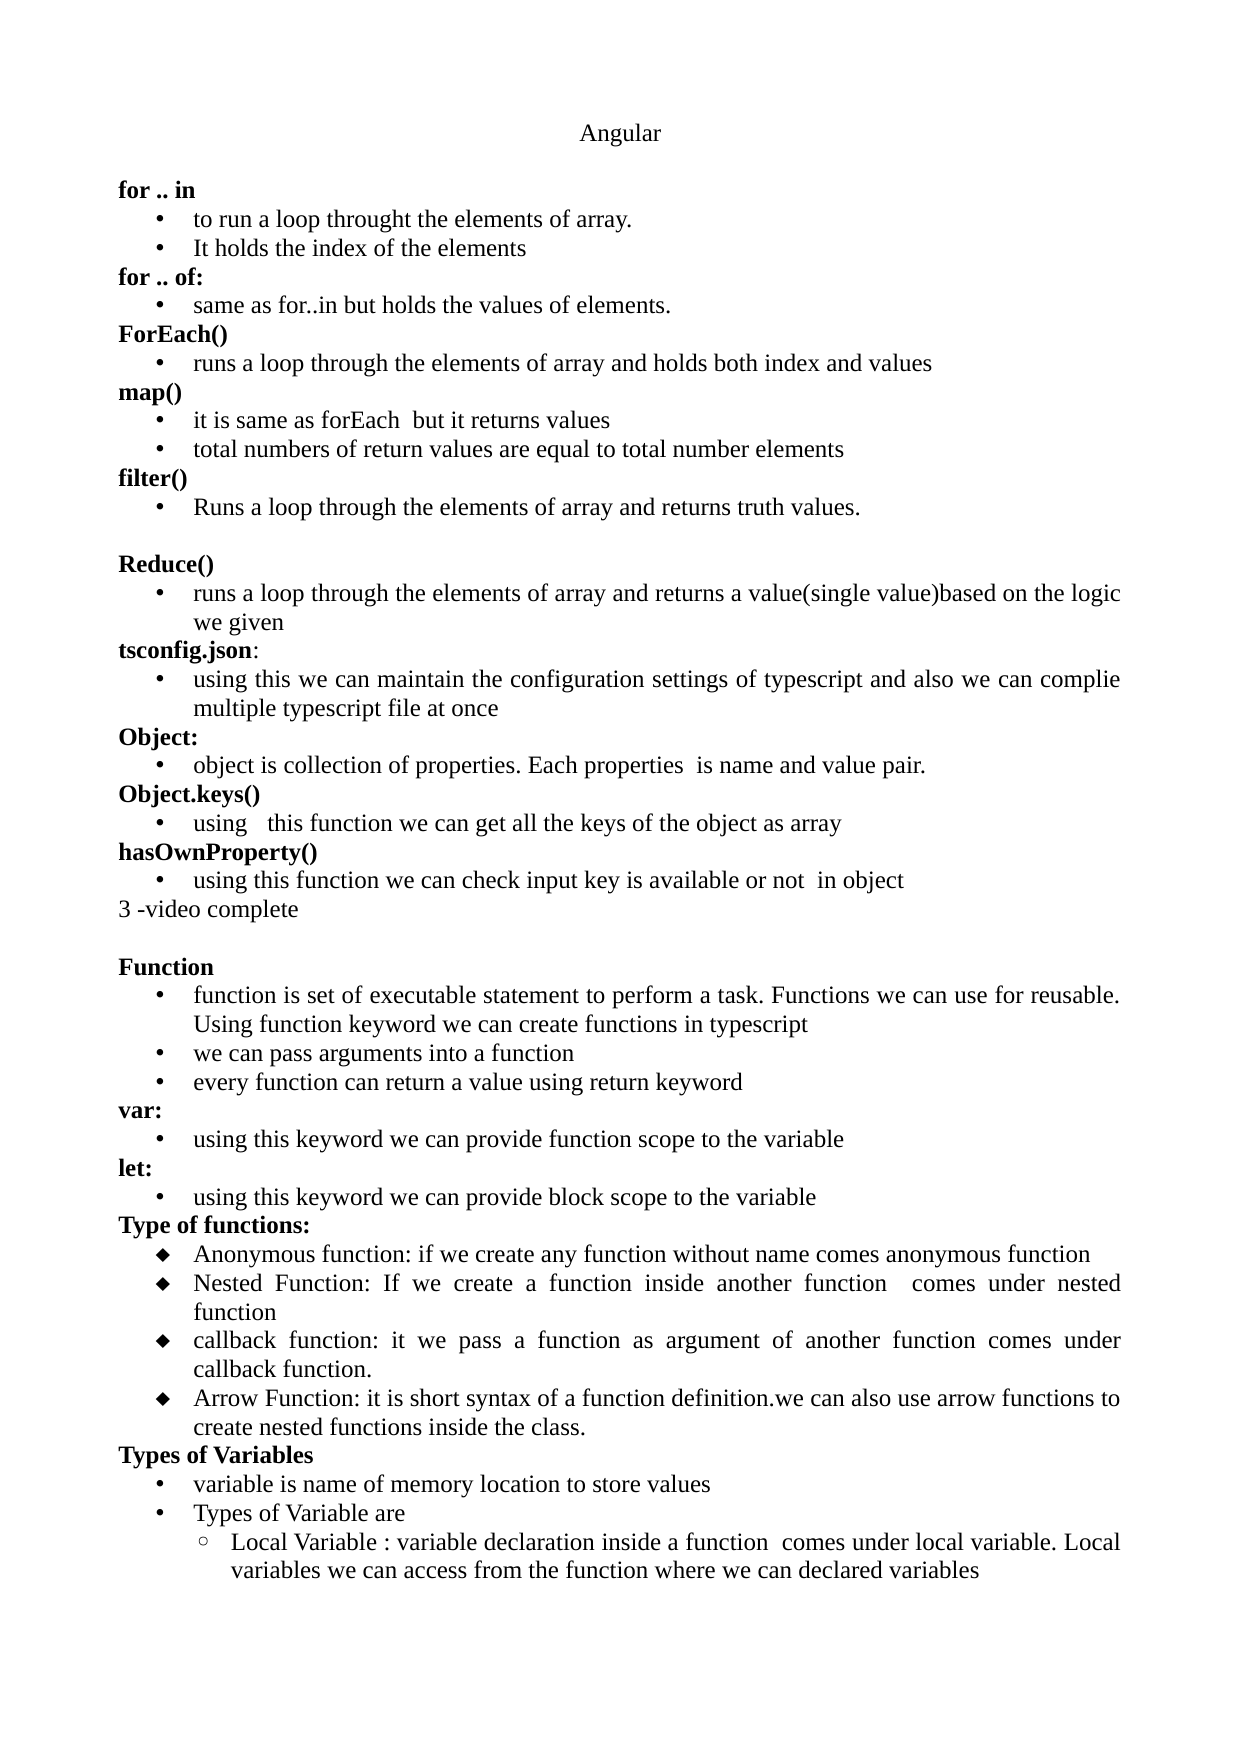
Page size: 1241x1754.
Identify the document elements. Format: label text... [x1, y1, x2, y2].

list to run a loop throught the elements of array. [156, 204, 1122, 233]
list Local Variable : variable declaration inside a function comes under local variable. Local variables we can access from the function where we can declared variables [193, 1527, 1122, 1584]
text Object.keys() [118, 779, 1122, 808]
list Anonymous function: if we create any function without name comes anonymous function [156, 1239, 1122, 1268]
text for .. of: [118, 262, 1122, 291]
text var: [118, 1096, 1122, 1124]
list runs a loop through the elements of array and returns a value(single value)based on the logic we given [156, 578, 1122, 636]
text tsconfig.json: [118, 636, 1122, 664]
text Types of Variables [118, 1441, 1122, 1469]
list using this keyword we can provide block scope to the variable [156, 1182, 1122, 1211]
list using this we can maintain the configuration settings of typescript and also we can complie multiple typescript file at once [156, 664, 1122, 722]
list we can pass arguments into a function [156, 1038, 1122, 1067]
list Arrow Function: it is short syntax of a function definition.we can also use arrow functions to create nested functions inside the class. [156, 1383, 1122, 1441]
list function is set of executable statement to perform a task. Functions we can use for reusable. Using function keyword we can create functions in typescript [156, 981, 1122, 1038]
list using this function we can get all the keys of the object as array [156, 808, 1122, 837]
text map() [118, 377, 1122, 406]
list same as for..in but holds the values of elements. [156, 291, 1122, 319]
text Function [118, 952, 1122, 981]
text filter() [118, 463, 1122, 492]
list using this keyword we can provide function scope to the variable [156, 1124, 1122, 1153]
list variable is name of memory location to store values [156, 1469, 1122, 1498]
list using this function we can check input key is available or not in object [156, 866, 1122, 894]
list callback function: it we pass a function as argument of another function comes under callback function. [156, 1326, 1122, 1383]
list It holds the index of the elements [156, 233, 1122, 262]
text 3 -video complete [118, 894, 1122, 923]
text ForEach() [118, 319, 1122, 348]
text hasOwnProperty() [118, 837, 1122, 866]
text Type of functions: [118, 1211, 1122, 1239]
list Nested Function: If we create a function inside another function comes under nested function [156, 1268, 1122, 1326]
text let: [118, 1153, 1122, 1182]
list object is collection of properties. Each properties is name and value pair. [156, 751, 1122, 779]
text Angular [118, 118, 1122, 147]
list every function can return a value using return keyword [156, 1067, 1122, 1096]
list total numbers of return values are equal to total number elements [156, 434, 1122, 463]
list it is same as forEach but it returns values [156, 406, 1122, 434]
list Runs a loop through the elements of array and returns truth values. [156, 492, 1122, 521]
text Object: [118, 722, 1122, 751]
list runs a loop through the elements of array and holds both index and values [156, 348, 1122, 377]
text for .. in [118, 176, 1122, 204]
text Reduce() [118, 549, 1122, 578]
list Types of Variable are [156, 1498, 1122, 1527]
